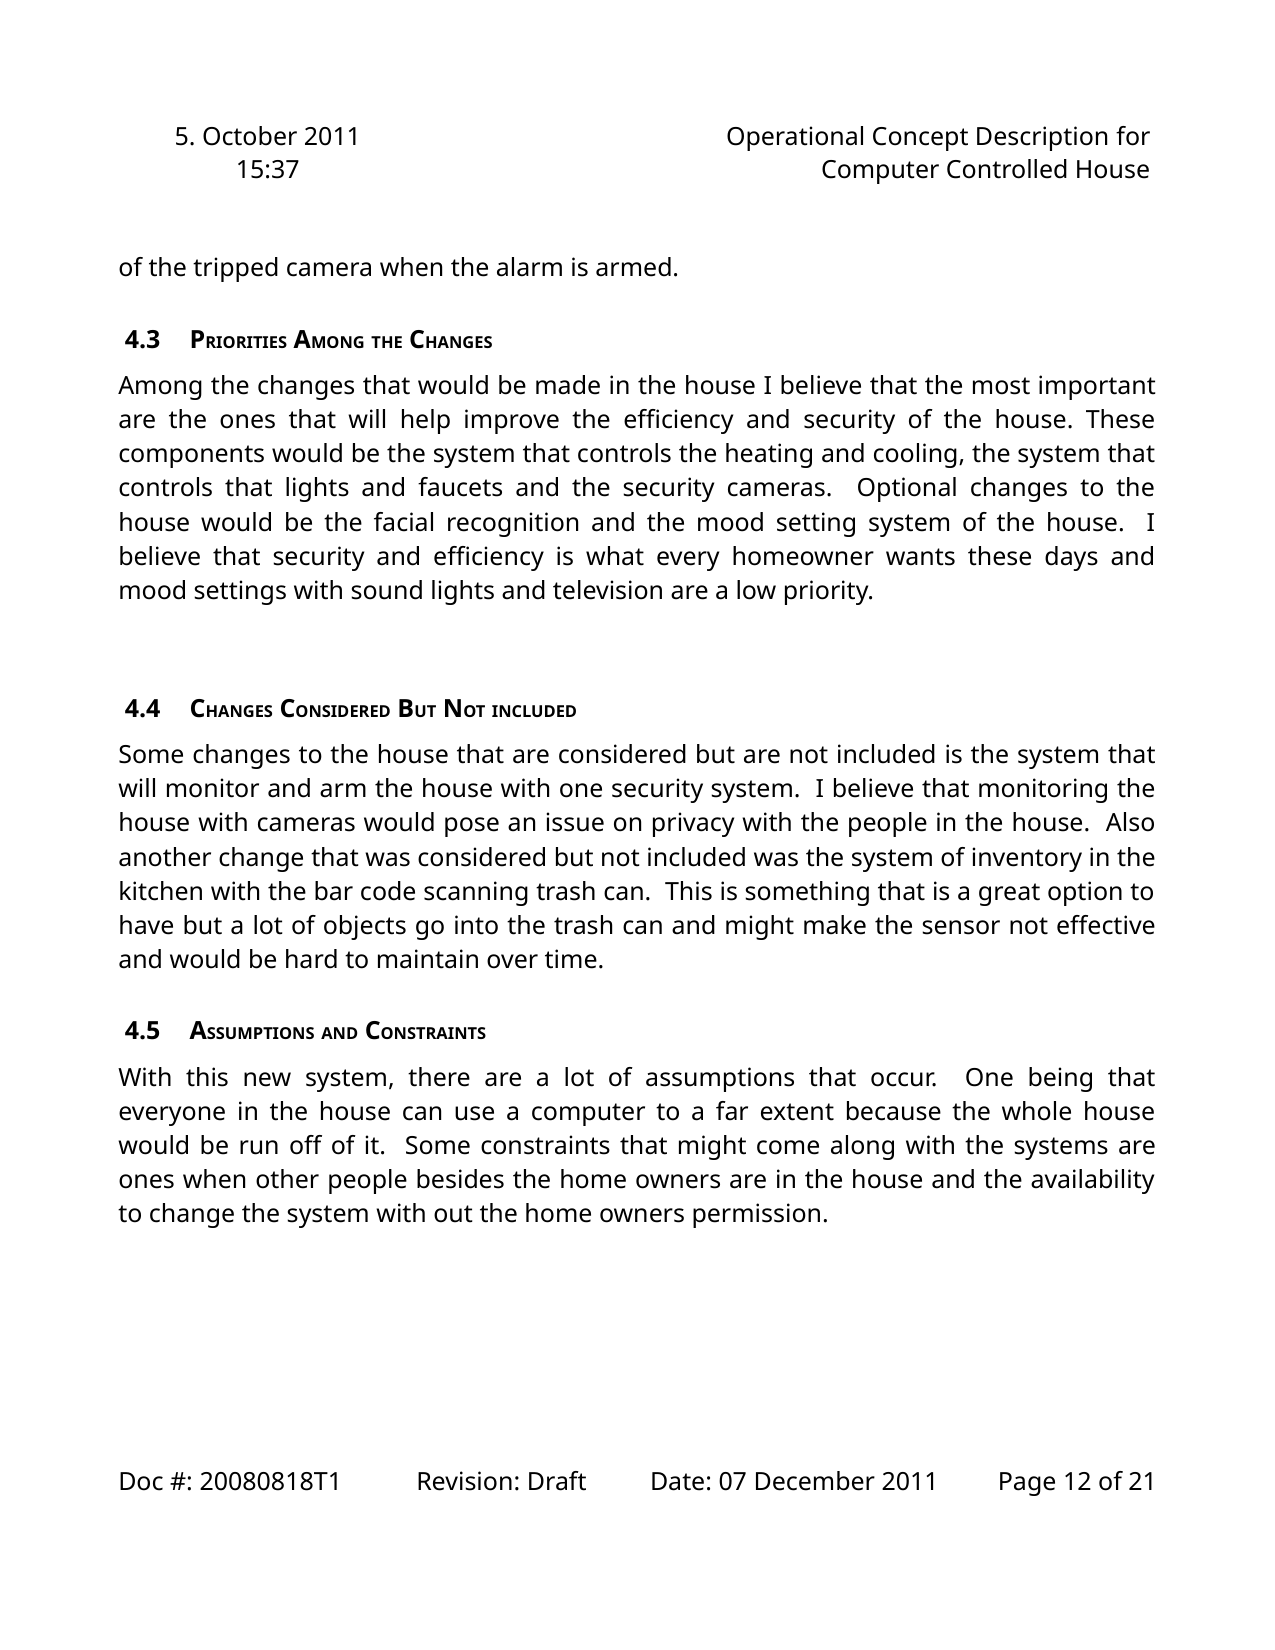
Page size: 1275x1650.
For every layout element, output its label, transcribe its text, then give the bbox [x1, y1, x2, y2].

text Some changes to the house that are considered but are not included is the system that will monitor and arm the house with one security system. I believe that monitoring the house with cameras would pose an issue on privacy with the people in the house. Also another change that was considered but not included was the system of inventory in the kitchen with the bar code scanning trash can. This is something that is a great option to have but a lot of objects go into the trash can and might make the sensor not effective and would be hard to maintain over time. [118, 737, 1157, 975]
text of the tripped camera when the alarm is armed. [118, 250, 1157, 284]
subtitle Assumptions and Constraints [118, 1013, 1157, 1047]
subtitle Priorities Among the Changes [118, 321, 1157, 355]
text Among the changes that would be made in the house I believe that the most important are the ones that will help improve the efficiency and security of the house. These components would be the system that controls the heating and cooling, the system that controls that lights and faucets and the security cameras. Optional changes to the house would be the facial recognition and the mood setting system of the house. I believe that security and efficiency is what every homeowner wants these days and mood settings with sound lights and television are a low priority. [118, 368, 1157, 606]
subtitle Changes Considered But Not included [118, 690, 1157, 724]
text With this new system, there are a lot of assumptions that occur. One being that everyone in the house can use a computer to a far extent because the whole house would be run off of it. Some constraints that might come along with the systems are ones when other people besides the home owners are in the house and the availability to change the system with out the home owners permission. [118, 1059, 1157, 1230]
